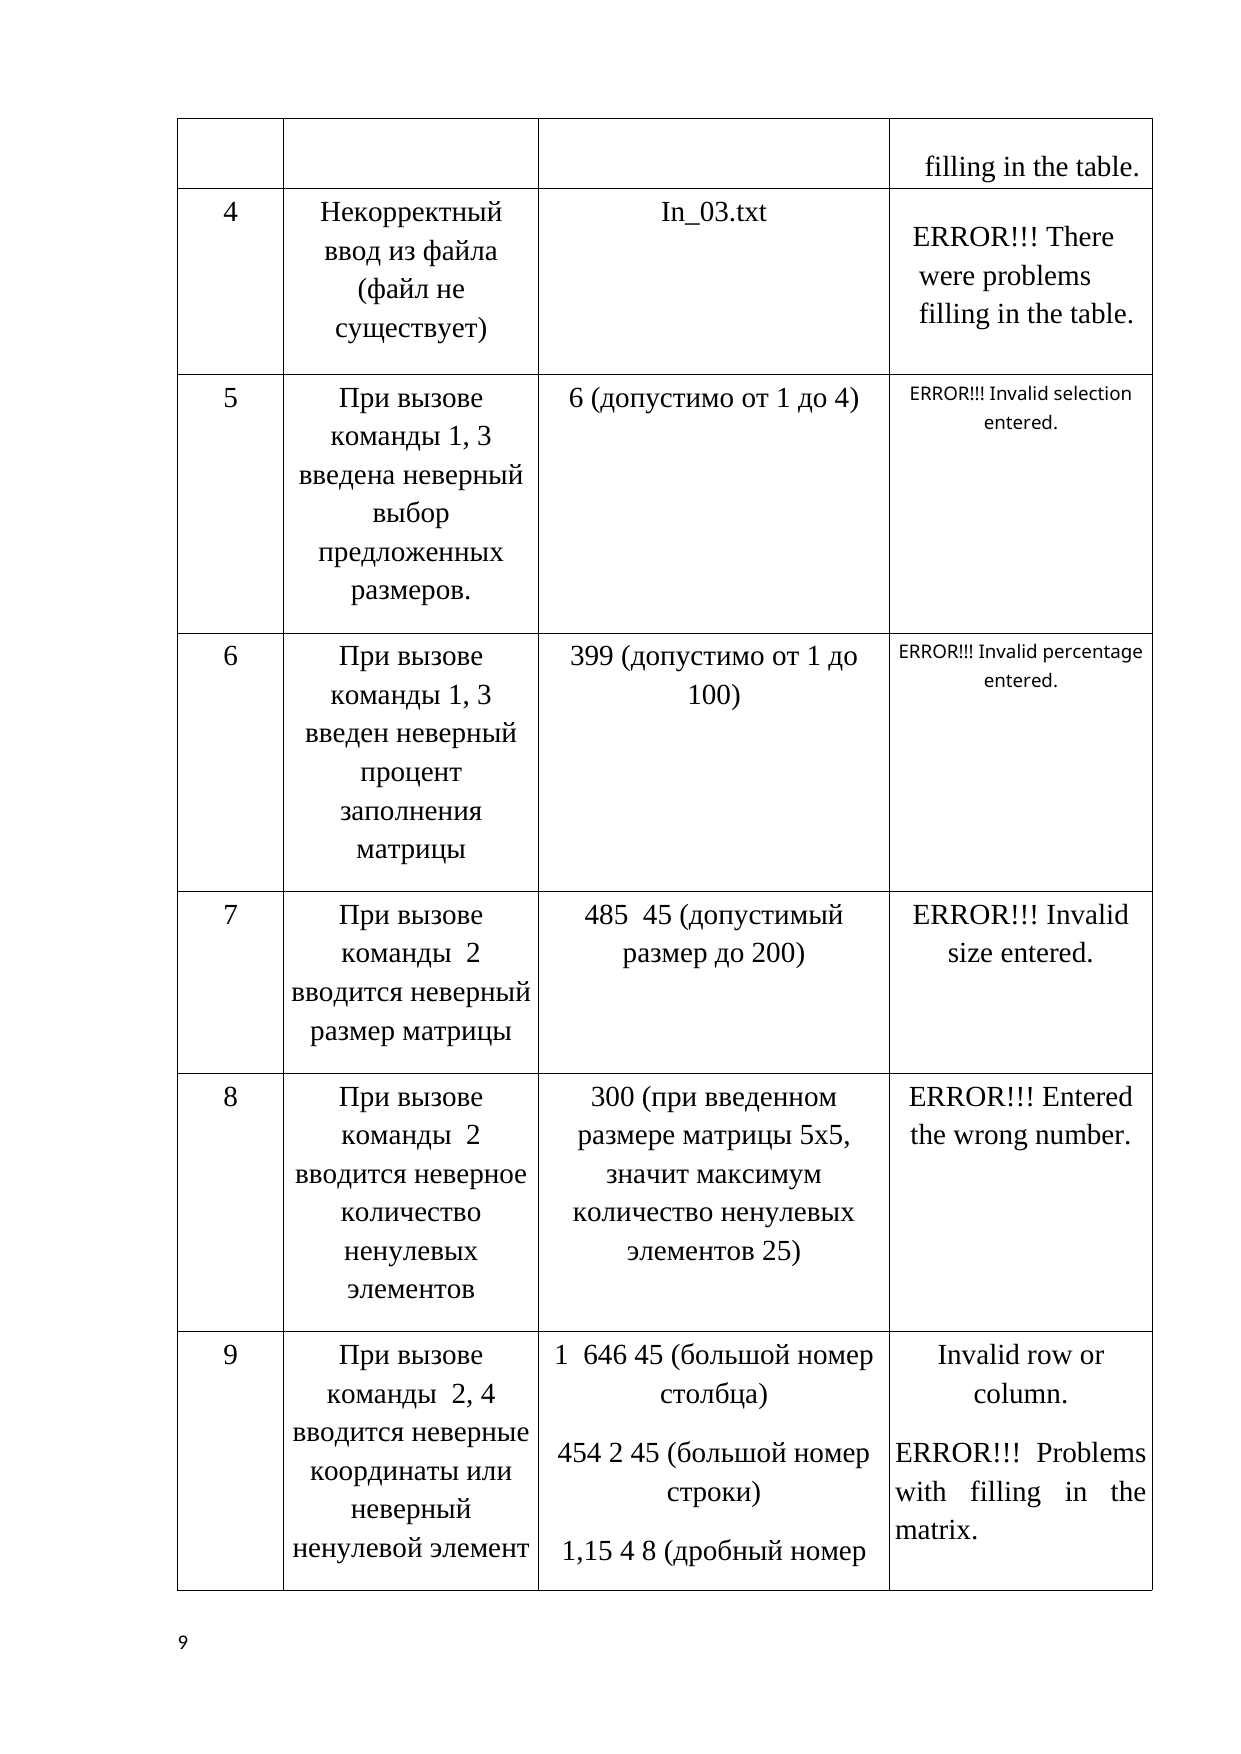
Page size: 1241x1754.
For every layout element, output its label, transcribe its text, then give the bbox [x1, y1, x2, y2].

table_cell [284, 119, 538, 188]
table_cell ERROR!!! Entered the wrong number. [890, 1074, 1152, 1331]
table_cell При вызове команды 2 вводится неверное количество ненулевых элементов [284, 1074, 538, 1331]
table_cell ERROR!!! There were problems filling in the table. [890, 189, 1152, 374]
table_cell ERROR!!! Invalid selection entered. [890, 375, 1152, 633]
table_cell 6 [178, 634, 283, 891]
table_cell ERROR!!! Invalid size entered. [890, 892, 1152, 1073]
table_cell ERROR!!! Invalid percentage entered. [890, 634, 1152, 891]
table_cell 9 [178, 1332, 283, 1590]
table_cell Некорректный ввод из файла (файл не существует) [284, 189, 538, 374]
table_cell 8 [178, 1074, 283, 1331]
table_cell При вызове команды 2, 4 вводится неверные координаты или неверный ненулевой элемент [284, 1332, 538, 1590]
table_cell 399 (допустимо от 1 до 100) [539, 634, 889, 891]
table_cell При вызове команды 1, 3 введен неверный процент заполнения матрицы [284, 634, 538, 891]
table_cell 6 (допустимо от 1 до 4) [539, 375, 889, 633]
table_cell Invalid row or column. ERROR!!! Problems with filling in the matrix. [890, 1332, 1152, 1590]
table_cell In_03.txt [539, 189, 889, 374]
table_cell 5 [178, 375, 283, 633]
table_cell filling in the table. [890, 119, 1152, 188]
table_cell [539, 119, 889, 188]
table_cell При вызове команды 1, 3 введена неверный выбор предложенных размеров. [284, 375, 538, 633]
table_cell 485 45 (допустимый размер до 200) [539, 892, 889, 1073]
table_cell 7 [178, 892, 283, 1073]
table_cell [178, 119, 283, 188]
table_cell При вызове команды 2 вводится неверный размер матрицы [284, 892, 538, 1073]
table_cell 4 [178, 189, 283, 374]
table_cell 300 (при введенном размере матрицы 5х5, значит максимум количество ненулевых элементов 25) [539, 1074, 889, 1331]
table_cell 1 646 45 (большой номер столбца) 454 2 45 (большой номер строки) 1,15 4 8 (дробный номер [539, 1332, 889, 1590]
